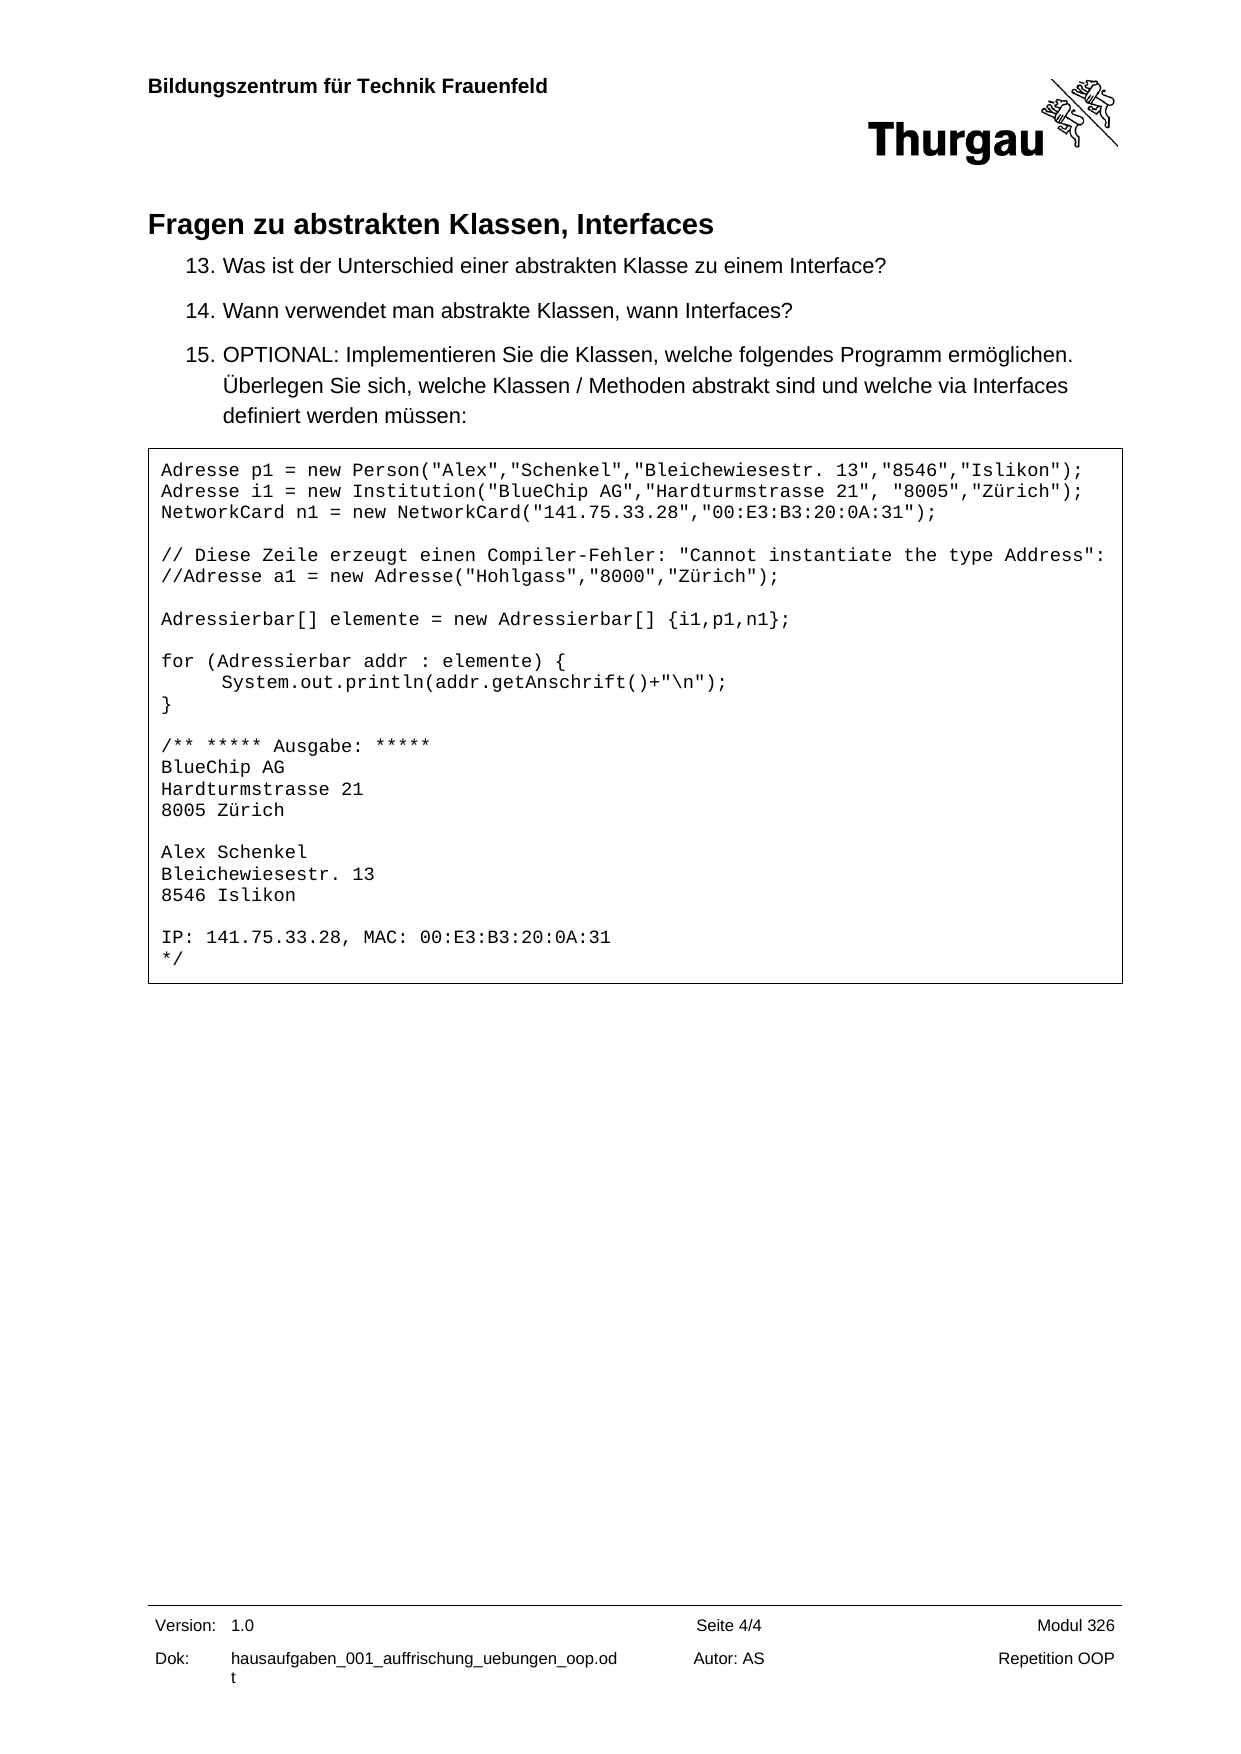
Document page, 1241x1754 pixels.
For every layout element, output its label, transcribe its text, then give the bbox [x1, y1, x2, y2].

text Bleichewiesestr. 13 [149, 851, 1122, 873]
text } [149, 681, 1122, 724]
text BlueChip AG [149, 745, 1122, 766]
text 8546 Islikon [149, 873, 1122, 907]
text for (Adressierbar addr : elemente) { [149, 618, 1122, 660]
text Adresse p1 = new Person("Alex","Schenkel","Bleichewiesestr. 13","8546","Islikon"); [149, 449, 1122, 469]
list Was ist der Unterschied einer abstrakten Klasse zu einem Interface? [185, 253, 1122, 278]
text NetworkCard n1 = new NetworkCard("141.75.33.28","00:E3:B3:20:0A:31"); [149, 490, 1122, 524]
subtitle Fragen zu abstrakten Klassen, Interfaces [148, 207, 1122, 240]
text 8005 Zürich [149, 788, 1122, 822]
text /** ***** Ausgabe: ***** [149, 724, 1122, 745]
text Adresse i1 = new Institution("BlueChip AG","Hardturmstrasse 21", "8005","Zürich"); [149, 469, 1122, 490]
list OPTIONAL: Implementieren Sie die Klassen, welche folgendes Programm ermöglichen. Überlegen Sie sich, welche Klassen / Methoden abstrakt sind und welche via Interfaces definiert werden müssen: [185, 342, 1122, 428]
text Hardturmstrasse 21 [149, 766, 1122, 788]
text Adressierbar[] elemente = new Adressierbar[] {i1,p1,n1}; [149, 596, 1122, 618]
text System.out.println(addr.getAnschrift()+"\n"); [149, 660, 1122, 681]
text IP: 141.75.33.28, MAC: 00:E3:B3:20:0A:31 [149, 915, 1122, 936]
text */ [149, 936, 1122, 983]
text // Diese Zeile erzeugt einen Compiler-Fehler: "Cannot instantiate the type Address": [149, 533, 1122, 554]
text //Adresse a1 = new Adresse("Hohlgass","8000","Zürich"); [149, 554, 1122, 588]
text Alex Schenkel [149, 830, 1122, 851]
list Wann verwendet man abstrakte Klassen, wann Interfaces? [185, 298, 1122, 323]
